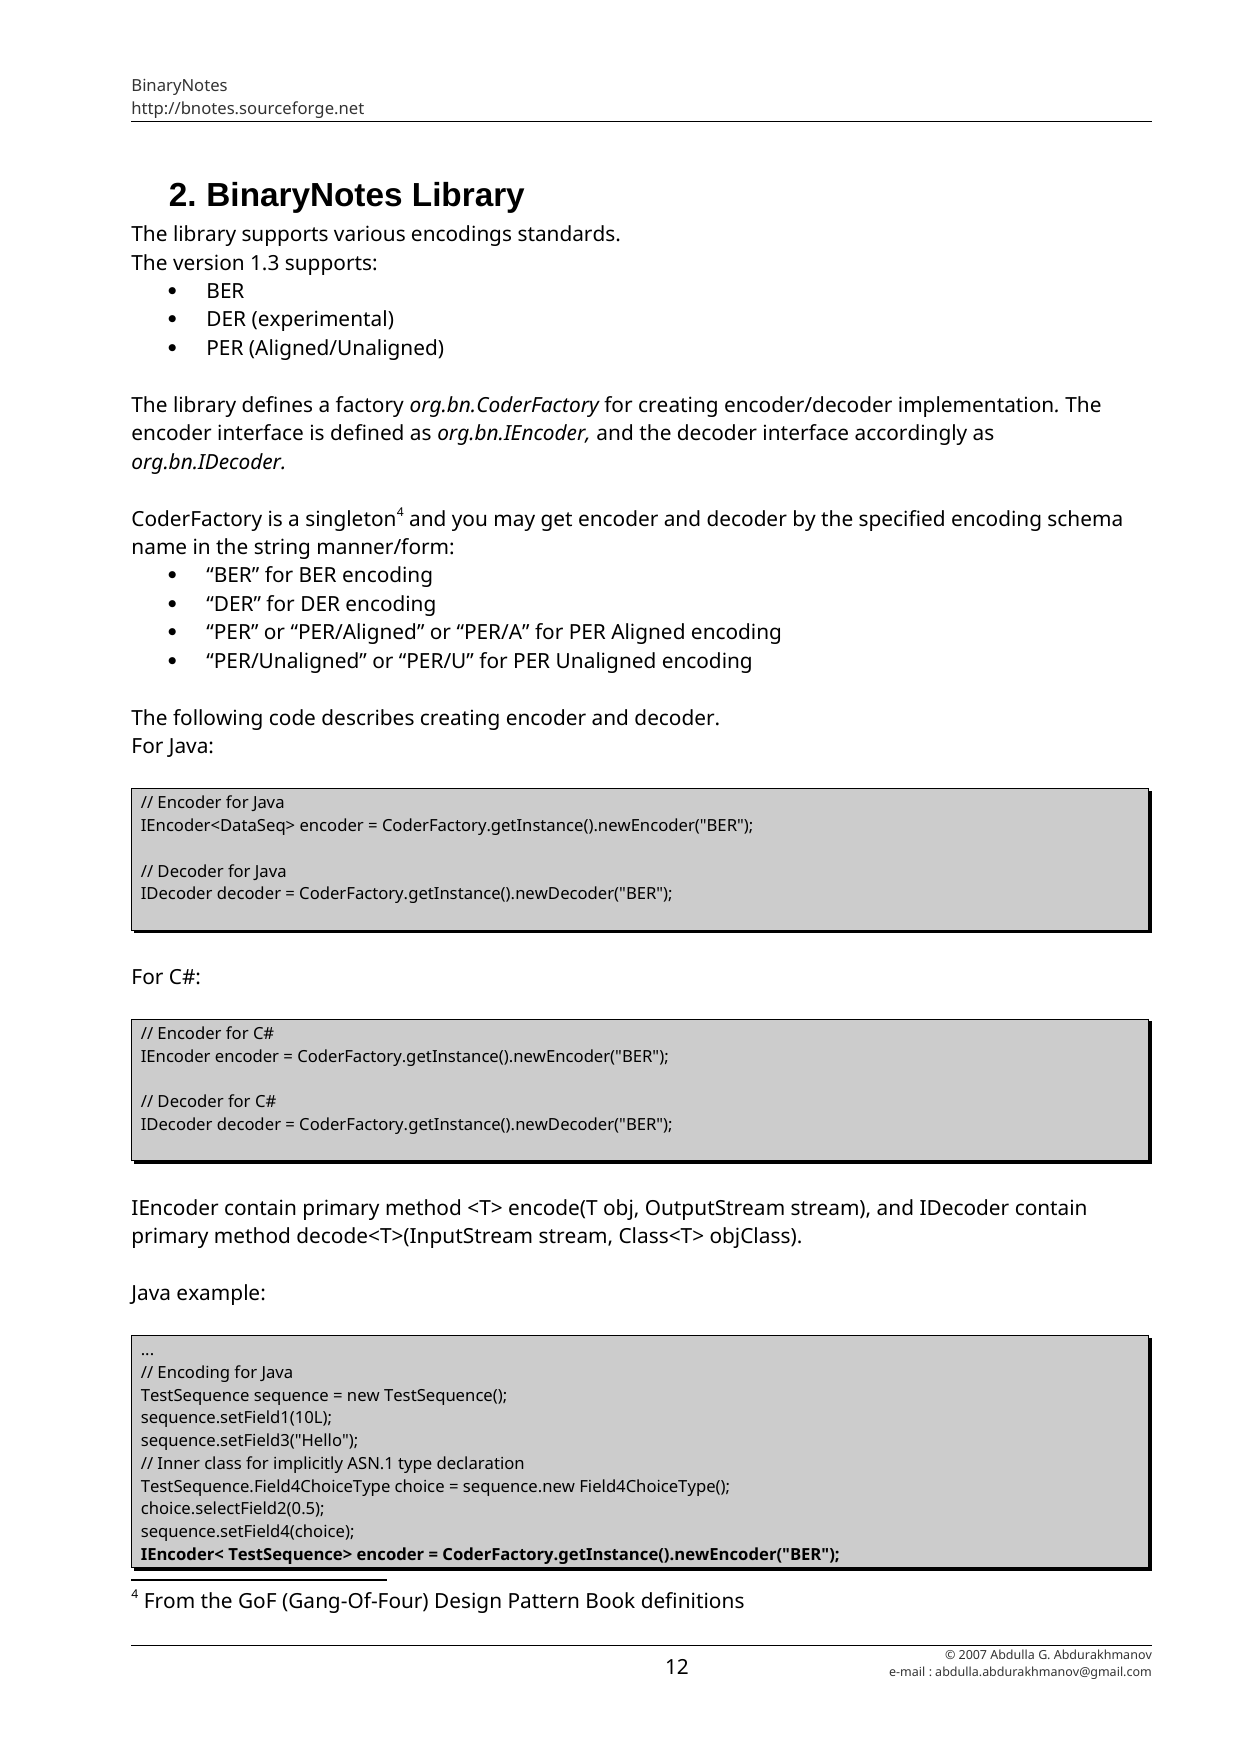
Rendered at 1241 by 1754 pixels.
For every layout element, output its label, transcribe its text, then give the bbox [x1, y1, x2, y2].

text IEncoder< TestSequence> encoder = CoderFactory.getInstance().newEncoder("BER"); [132, 1539, 1148, 1567]
text // Decoder for С# [132, 1087, 1148, 1109]
text The following code describes creating encoder and decoder. [131, 703, 1152, 731]
list “PER/Unaligned” or “PER/U” for PER Unaligned encoding [169, 646, 1152, 674]
list BER [169, 276, 1152, 304]
text sequence.setField3("Hello"); [132, 1426, 1148, 1448]
text The version 1.3 supports: [131, 248, 1152, 276]
text // Encoding for Java [132, 1357, 1148, 1380]
text sequence.setField1(10L); [132, 1403, 1148, 1426]
list “BER” for BER encoding [169, 561, 1152, 589]
text For C#: [131, 962, 1152, 990]
text choice.selectField2(0.5); [132, 1494, 1148, 1516]
text // Encoder for Java [132, 789, 1148, 811]
text IDecoder decoder = CoderFactory.getInstance().newDecoder("BER"); [132, 1109, 1148, 1132]
text sequence.setField4(choice); [132, 1516, 1148, 1539]
text TestSequence sequence = new TestSequence(); [132, 1380, 1148, 1403]
text IEncoder<DataSeq> encoder = CoderFactory.getInstance().newEncoder("BER"); [132, 811, 1148, 833]
text IDecoder decoder = CoderFactory.getInstance().newDecoder("BER"); [132, 879, 1148, 902]
text For Java: [131, 731, 1152, 759]
list DER (experimental) [169, 304, 1152, 333]
list “PER” or “PER/Aligned” or “PER/A” for PER Aligned encoding [169, 617, 1152, 646]
text // Inner class for implicitly ASN.1 type declaration [132, 1448, 1148, 1471]
list “DER” for DER encoding [169, 589, 1152, 617]
text The library supports various encodings standards. [131, 219, 1152, 248]
text IEncoder contain primary method <T> encode(T obj, OutputStream stream), and IDecoder contain primary method decode<T>(InputStream stream, Class<T> objClass). [131, 1193, 1152, 1249]
list PER (Aligned/Unaligned) [169, 333, 1152, 361]
text CoderFactory is a singleton and you may get encoder and decoder by the specified encoding schema name in the string manner/form: [131, 504, 1152, 561]
text // Decoder for Java [132, 856, 1148, 879]
text From the GoF (Gang-Of-Four) Design Pattern Book definitions [131, 1586, 1152, 1614]
text The library defines a factory org.bn.CoderFactory for creating encoder/decoder implementation. The encoder interface is defined as org.bn.IEncoder, and the decoder interface accordingly as org.bn.IDecoder. [131, 390, 1152, 475]
subtitle BinaryNotes Library [169, 176, 1152, 213]
text Java example: [131, 1278, 1152, 1335]
text // Encoder for C# [132, 1020, 1148, 1041]
text ... [132, 1336, 1148, 1357]
text TestSequence.Field4ChoiceType choice = sequence.new Field4ChoiceType(); [132, 1471, 1148, 1494]
text IEncoder encoder = CoderFactory.getInstance().newEncoder("BER"); [132, 1041, 1148, 1064]
